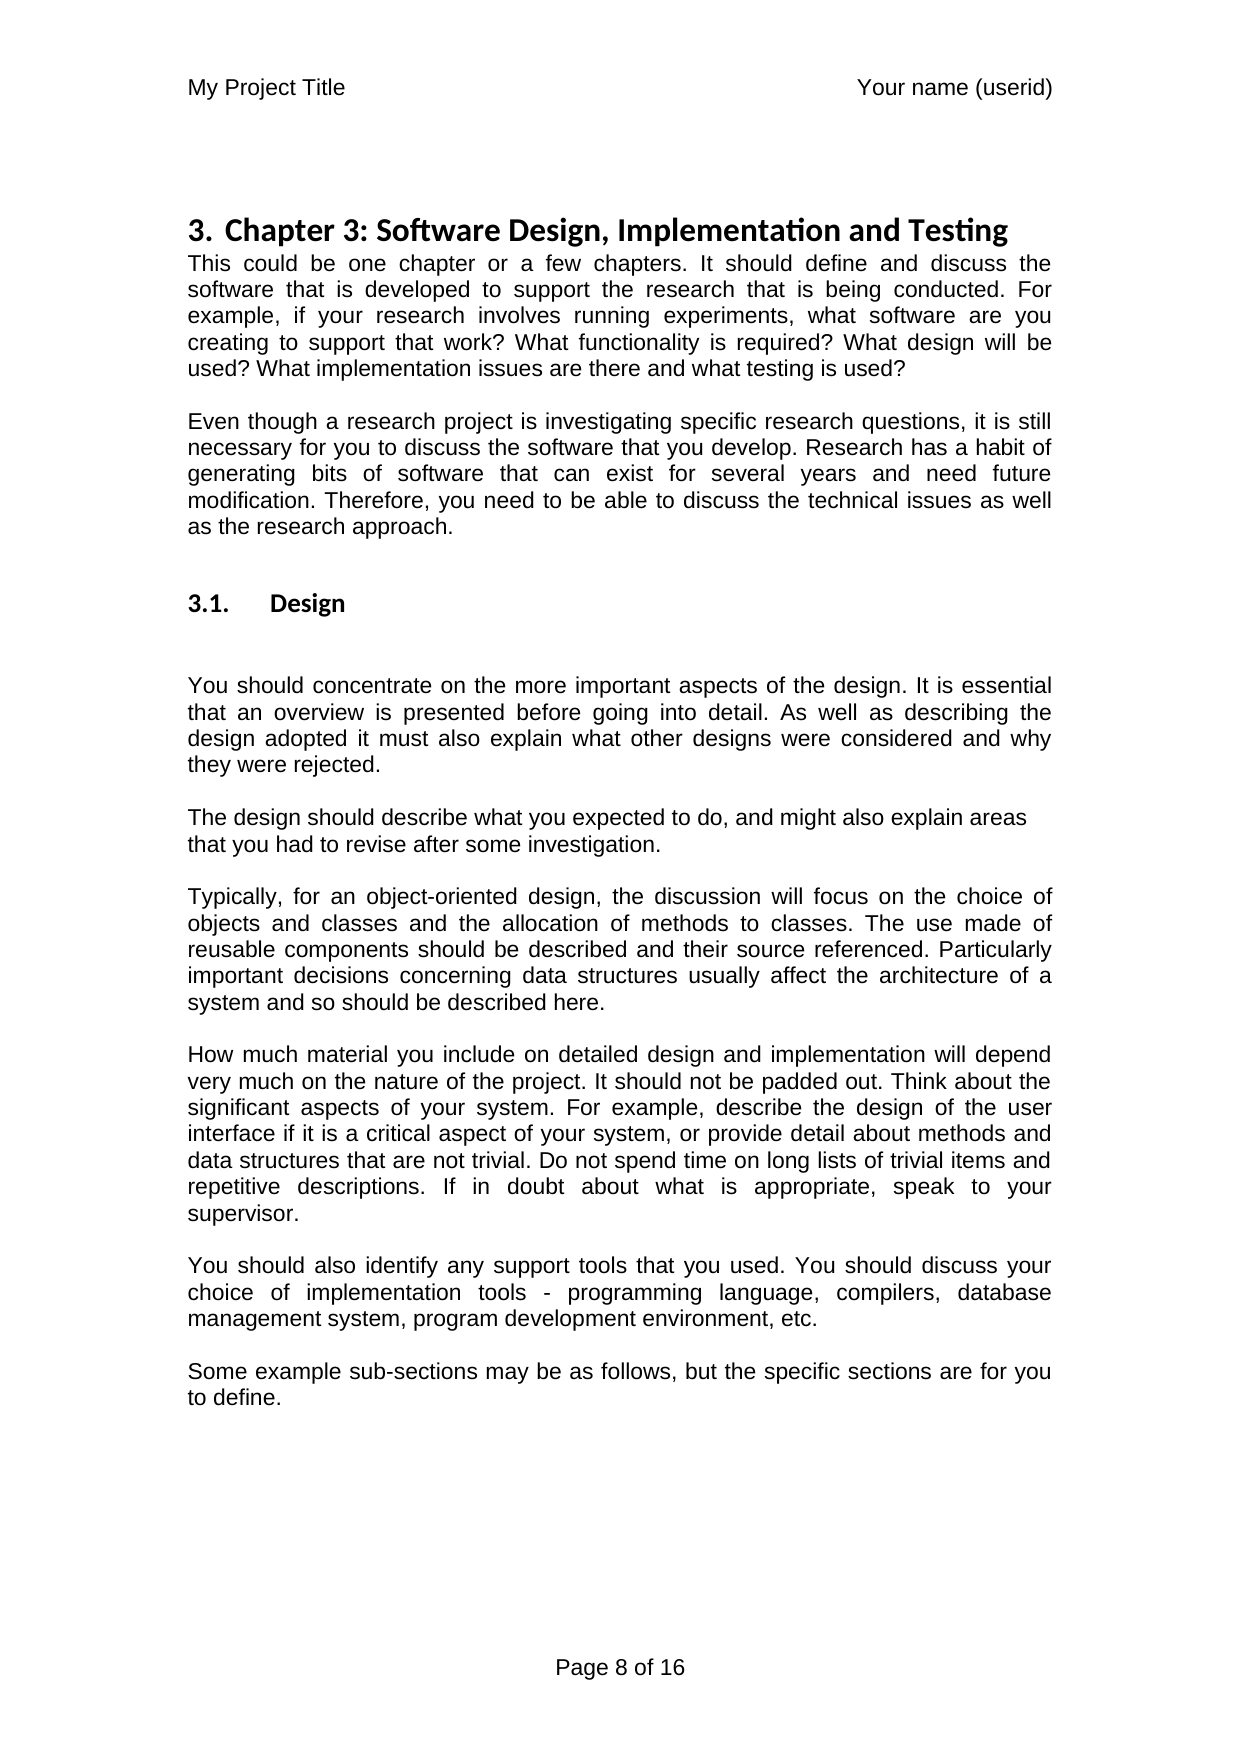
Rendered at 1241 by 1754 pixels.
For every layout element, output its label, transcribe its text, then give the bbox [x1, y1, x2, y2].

text The design should describe what you expected to do, and might also explain areas that you had to revise after some investigation. [187, 804, 1053, 857]
text How much material you include on detailed design and implementation will depend very much on the nature of the project. It should not be padded out. Think about the significant aspects of your system. For example, describe the design of the user interface if it is a critical aspect of your system, or provide detail about methods and data structures that are not trivial. Do not spend time on long lists of trivial items and repetitive descriptions. If in doubt about what is appropriate, speak to your supervisor. [187, 1041, 1053, 1226]
subtitle Design [187, 587, 1053, 620]
text Some example sub-sections may be as follows, but the specific sections are for you to define. [187, 1358, 1053, 1410]
subtitle Chapter 3: Software Design, Implementation and Testing [187, 209, 1053, 249]
text This could be one chapter or a few chapters. It should define and discuss the software that is developed to support the research that is being conducted. For example, if your research involves running experiments, what software are you creating to support that work? What functionality is required? What design will be used? What implementation issues are there and what testing is used? [187, 249, 1053, 381]
text Typically, for an object-oriented design, the discussion will focus on the choice of objects and classes and the allocation of methods to classes. The use made of reusable components should be described and their source referenced. Particularly important decisions concerning data structures usually affect the architecture of a system and so should be described here. [187, 883, 1053, 1015]
text Even though a research project is investigating specific research questions, it is still necessary for you to discuss the software that you develop. Research has a habit of generating bits of software that can exist for several years and need future modification. Therefore, you need to be able to discuss the technical issues as well as the research approach. [187, 408, 1053, 539]
text You should concentrate on the more important aspects of the design. It is essential that an overview is presented before going into detail. As well as describing the design adopted it must also explain what other designs were considered and why they were rejected. [187, 672, 1053, 778]
text You should also identify any support tools that you used. You should discuss your choice of implementation tools - programming language, compilers, database management system, program development environment, etc. [187, 1252, 1053, 1331]
